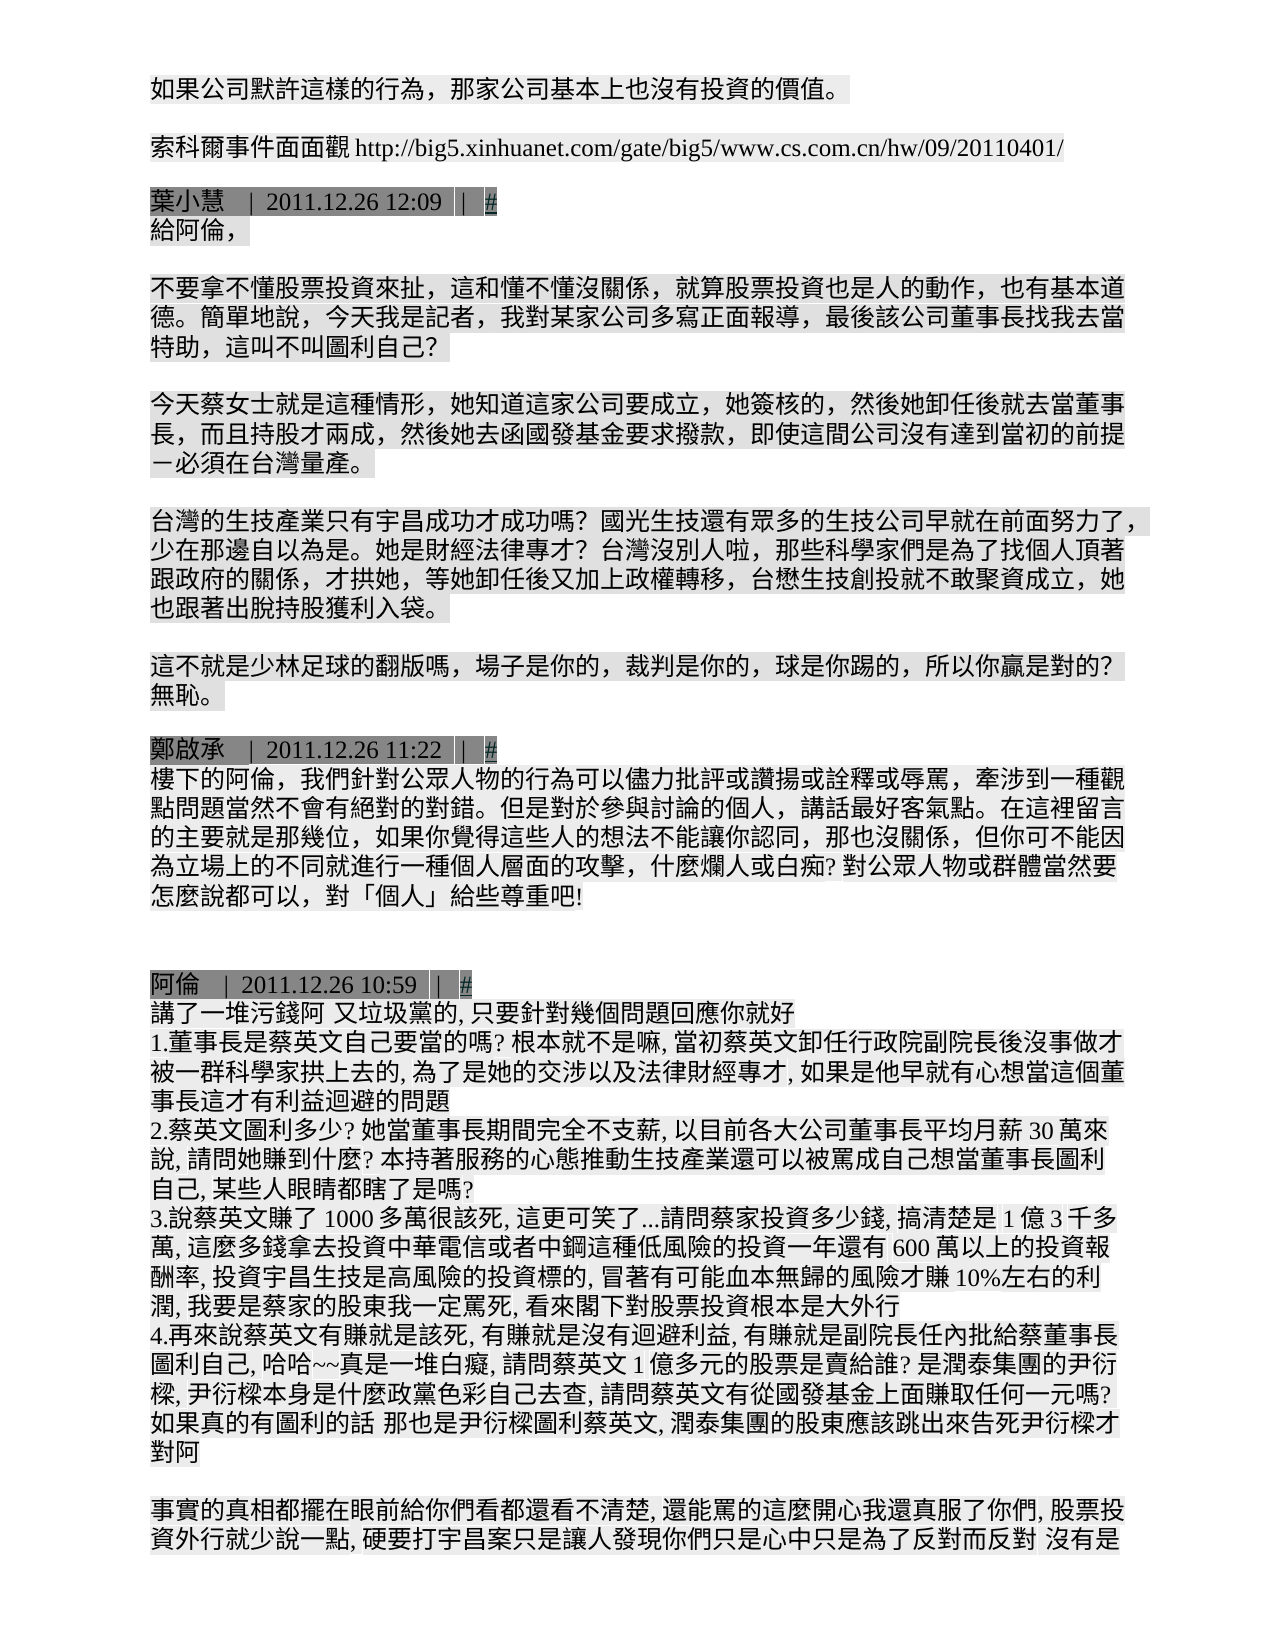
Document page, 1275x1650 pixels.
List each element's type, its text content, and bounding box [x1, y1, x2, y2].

text 基於個人處於財經領域，對於阿倫說的股票投資，想說明清楚也是有其道德規範，而且這正是評斷一家公司值不值得投資的重點。 蔡女士的作為，不說公務人員不該如此，就算是一般公司營運也不該如此。經典的案例是，巴菲特原來評定的接班人索科爾，在波克夏併購路博潤前持有股票，在公司併購後脫手；索科爾尚且不是簽字拍板定案的人，就已經產生內線交易的質疑，並以道德上的瑕疵為人質疑，最後下台。 如果公司默許這樣的行為，那家公司基本上也沒有投資的價值。 索科爾事件面面觀http://big5.xinhuanet.com/gate/big5/www.cs.com.cn/hw/09/20110401/ [150, 75, 1125, 162]
text 葉小慧 | 2011.12.26 12:09 | # [150, 187, 1125, 216]
text 給阿倫， 不要拿不懂股票投資來扯，這和懂不懂沒關係，就算股票投資也是人的動作，也有基本道德。簡單地說，今天我是記者，我對某家公司多寫正面報導，最後該公司董事長找我去當特助，這叫不叫圖利自己？ 今天蔡女士就是這種情形，她知道這家公司要成立，她簽核的，然後她卸任後就去當董事長，而且持股才兩成，然後她去函國發基金要求撥款，即使這間公司沒有達到當初的前提－必須在台灣量產。 台灣的生技產業只有宇昌成功才成功嗎？國光生技還有眾多的生技公司早就在前面努力了，少在那邊自以為是。她是財經法律專才？台灣沒別人啦，那些科學家們是為了找個人頂著跟政府的關係，才拱她，等她卸任後又加上政權轉移，台懋生技創投就不敢聚資成立，她也跟著出脫持股獲利入袋。 這不就是少林足球的翻版嗎，場子是你的，裁判是你的，球是你踢的，所以你贏是對的？無恥。 [150, 216, 1125, 711]
text 樓下的阿倫，我們針對公眾人物的行為可以儘力批評或讚揚或詮釋或辱罵，牽涉到一種觀點問題當然不會有絕對的對錯。但是對於參與討論的個人，講話最好客氣點。在這裡留言的主要就是那幾位，如果你覺得這些人的想法不能讓你認同，那也沒關係，但你可不能因為立場上的不同就進行一種個人層面的攻擊，什麼爛人或白痴? 對公眾人物或群體當然要怎麼說都可以，對「個人」給些尊重吧! [150, 765, 1125, 911]
text 鄭啟承 | 2011.12.26 11:22 | # [150, 736, 1125, 765]
text 講了一堆污錢阿 又垃圾黨的, 只要針對幾個問題回應你就好 1.董事長是蔡英文自己要當的嗎? 根本就不是嘛, 當初蔡英文卸任行政院副院長後沒事做才被一群科學家拱上去的, 為了是她的交涉以及法律財經專才, 如果是他早就有心想當這個董事長這才有利益迴避的問題 2.蔡英文圖利多少? 她當董事長期間完全不支薪, 以目前各大公司董事長平均月薪30萬來說, 請問她賺到什麼? 本持著服務的心態推動生技產業還可以被罵成自己想當董事長圖利自己, 某些人眼睛都瞎了是嗎? 3.說蔡英文賺了1000多萬很該死, 這更可笑了...請問蔡家投資多少錢, 搞清楚是1億3千多萬, 這麼多錢拿去投資中華電信或者中鋼這種低風險的投資一年還有600萬以上的投資報酬率, 投資宇昌生技是高風險的投資標的, 冒著有可能血本無歸的風險才賺10%左右的利潤, 我要是蔡家的股東我一定罵死, 看來閣下對股票投資根本是大外行 4.再來說蔡英文有賺就是該死, 有賺就是沒有迴避利益, 有賺就是副院長任內批給蔡董事長圖利自己, 哈哈~~真是一堆白癡, 請問蔡英文1億多元的股票是賣給誰? 是潤泰集團的尹衍樑, 尹衍樑本身是什麼政黨色彩自己去查, 請問蔡英文有從國發基金上面賺取任何一元嗎? 如果真的有圖利的話 那也是尹衍樑圖利蔡英文, 潤泰集團的股東應該跳出來告死尹衍樑才對阿 事實的真相都擺在眼前給你們看都還看不清楚, 還能罵的這麼開心我還真服了你們, 股票投資外行就少說一點, 硬要打宇昌案只是讓人發現你們只是心中只是為了反對而反對 沒有是 [150, 999, 1125, 1555]
text 阿倫 | 2011.12.26 10:59 | # [150, 970, 1125, 999]
